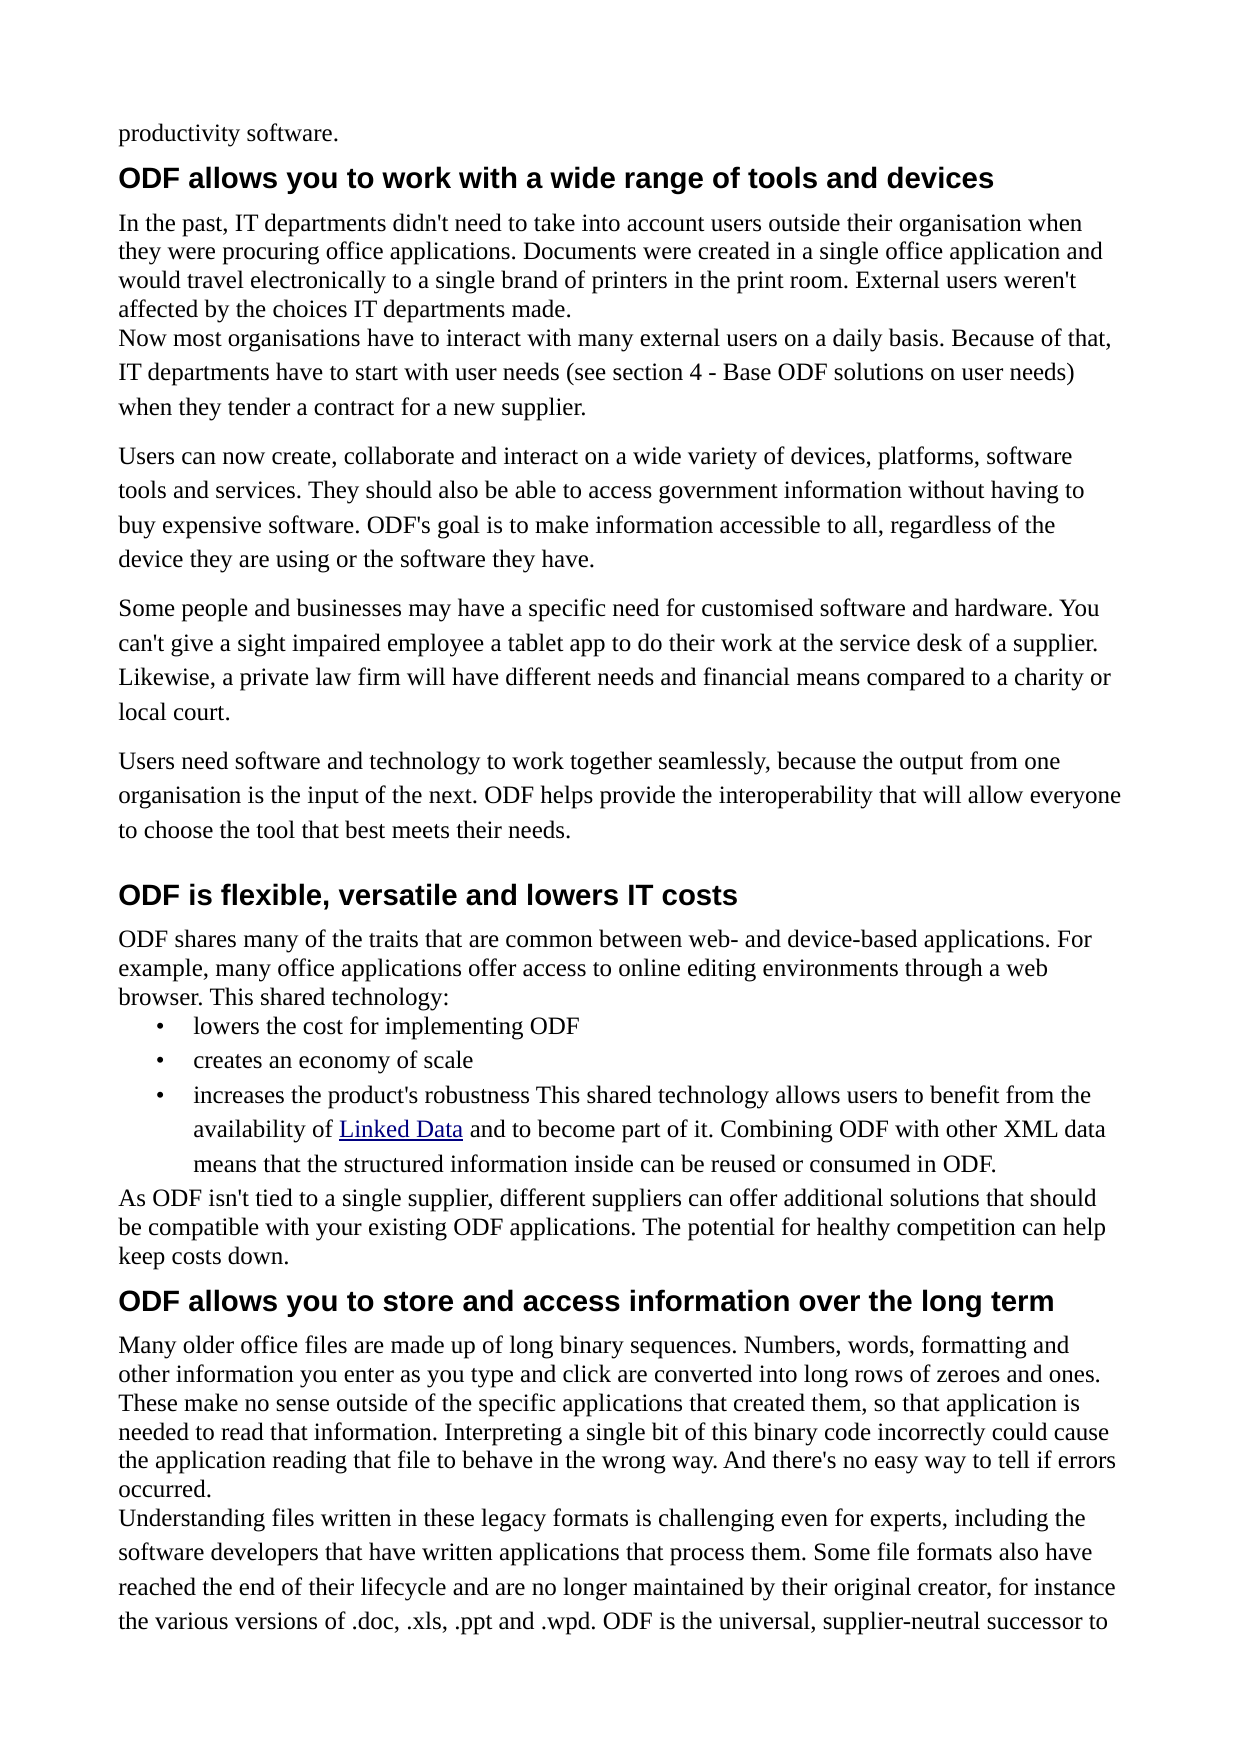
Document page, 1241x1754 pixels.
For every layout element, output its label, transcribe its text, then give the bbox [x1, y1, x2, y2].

list increases the product's robustness This shared technology allows users to benefit from the availability of Linked Data and to become part of it. Combining ODF with other XML data means that the structured information inside can be reused or consumed in ODF. [156, 1080, 1122, 1177]
subtitle ODF allows you to work with a wide range of tools and devices [118, 161, 1122, 195]
text Some people and businesses may have a specific need for customised software and hardware. You can't give a sight impaired employee a tablet app to do their work at the service desk of a supplier. Likewise, a private law firm will have different needs and financial means compared to a charity or local court. [118, 593, 1122, 725]
text ODF shares many of the traits that are common between web- and device-based applications. For example, many office applications offer access to online editing environments through a web browser. This shared technology: [118, 924, 1122, 1011]
text As ODF isn't tied to a single supplier, different suppliers can offer additional solutions that should be compatible with your existing ODF applications. The potential for healthy competition can help keep costs down. [118, 1183, 1122, 1269]
text Users can now create, collaborate and interact on a wide variety of devices, platforms, software tools and services. They should also be able to access government information without having to buy expensive software. ODF's goal is to make information accessible to all, regardless of the device they are using or the software they have. [118, 441, 1122, 573]
text Now most organisations have to interact with many external users on a daily basis. Because of that, IT departments have to start with user needs (see section 4 - Base ODF solutions on user needs) when they tender a contract for a new supplier. [118, 323, 1122, 420]
subtitle ODF is flexible, versatile and lowers IT costs [118, 878, 1122, 912]
list creates an economy of scale [156, 1045, 1122, 1074]
text Many older office files are made up of long binary sequences. Numbers, words, formatting and other information you enter as you type and click are converted into long rows of zeroes and ones. These make no sense outside of the specific applications that created them, so that application is needed to read that information. Interpreting a single bit of this binary code incorrectly could cause the application reading that file to behave in the wrong way. And there's no easy way to tell if errors occurred. [118, 1330, 1122, 1503]
subtitle ODF allows you to store and access information over the long term [118, 1284, 1122, 1318]
text Users need software and technology to work together seamlessly, because the output from one organisation is the input of the next. ODF helps provide the interoperability that will allow everyone to choose the tool that best meets their needs. [118, 746, 1122, 843]
list lowers the cost for implementing ODF [156, 1011, 1122, 1039]
text productivity software. [118, 118, 1122, 147]
text In the past, IT departments didn't need to take into account users outside their organisation when they were procuring office applications. Documents were created in a single office application and would travel electronically to a single brand of printers in the print room. External users weren't affected by the choices IT departments made. [118, 208, 1122, 323]
text Understanding files written in these legacy formats is challenging even for experts, including the software developers that have written applications that process them. Some file formats also have reached the end of their lifecycle and are no longer maintained by their original creator, for instance the various versions of .doc, .xls, .ppt and .wpd. ODF is the universal, supplier-neutral successor to [118, 1503, 1122, 1635]
